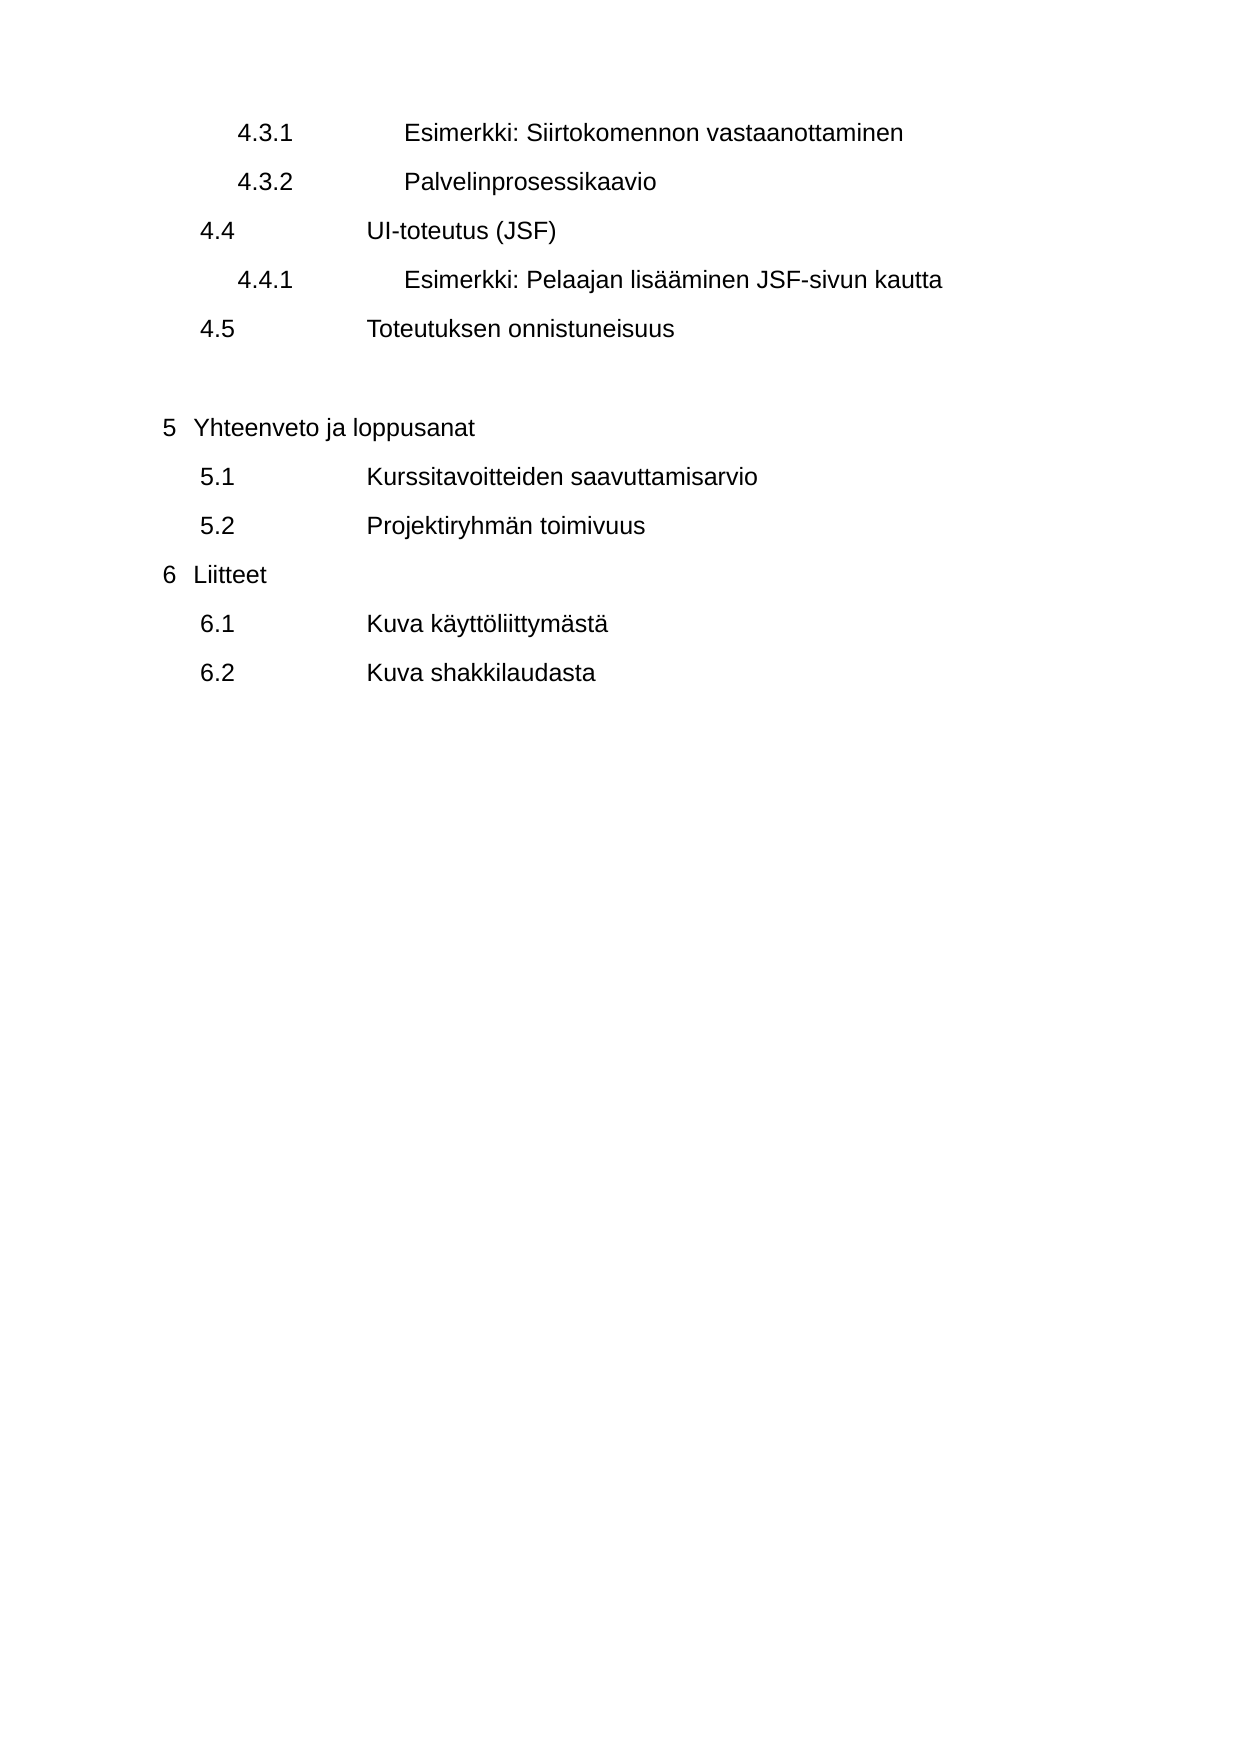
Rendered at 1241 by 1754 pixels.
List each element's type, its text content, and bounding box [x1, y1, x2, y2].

list Esimerkki: Pelaajan lisääminen JSF-sivun kautta [231, 265, 1122, 294]
list Liitteet [156, 560, 1122, 588]
list Toteutuksen onnistuneisuus [193, 314, 1122, 343]
list Palvelinprosessikaavio [231, 167, 1122, 196]
list Kuva shakkilaudasta [193, 658, 1122, 687]
list Projektiryhmän toimivuus [193, 511, 1122, 539]
list Yhteenveto ja loppusanat [156, 412, 1122, 441]
list UI-toteutus (JSF) [193, 216, 1122, 245]
list Kurssitavoitteiden saavuttamisarvio [193, 462, 1122, 490]
list Kuva käyttöliittymästä [193, 609, 1122, 637]
list Esimerkki: Siirtokomennon vastaanottaminen [231, 118, 1122, 147]
